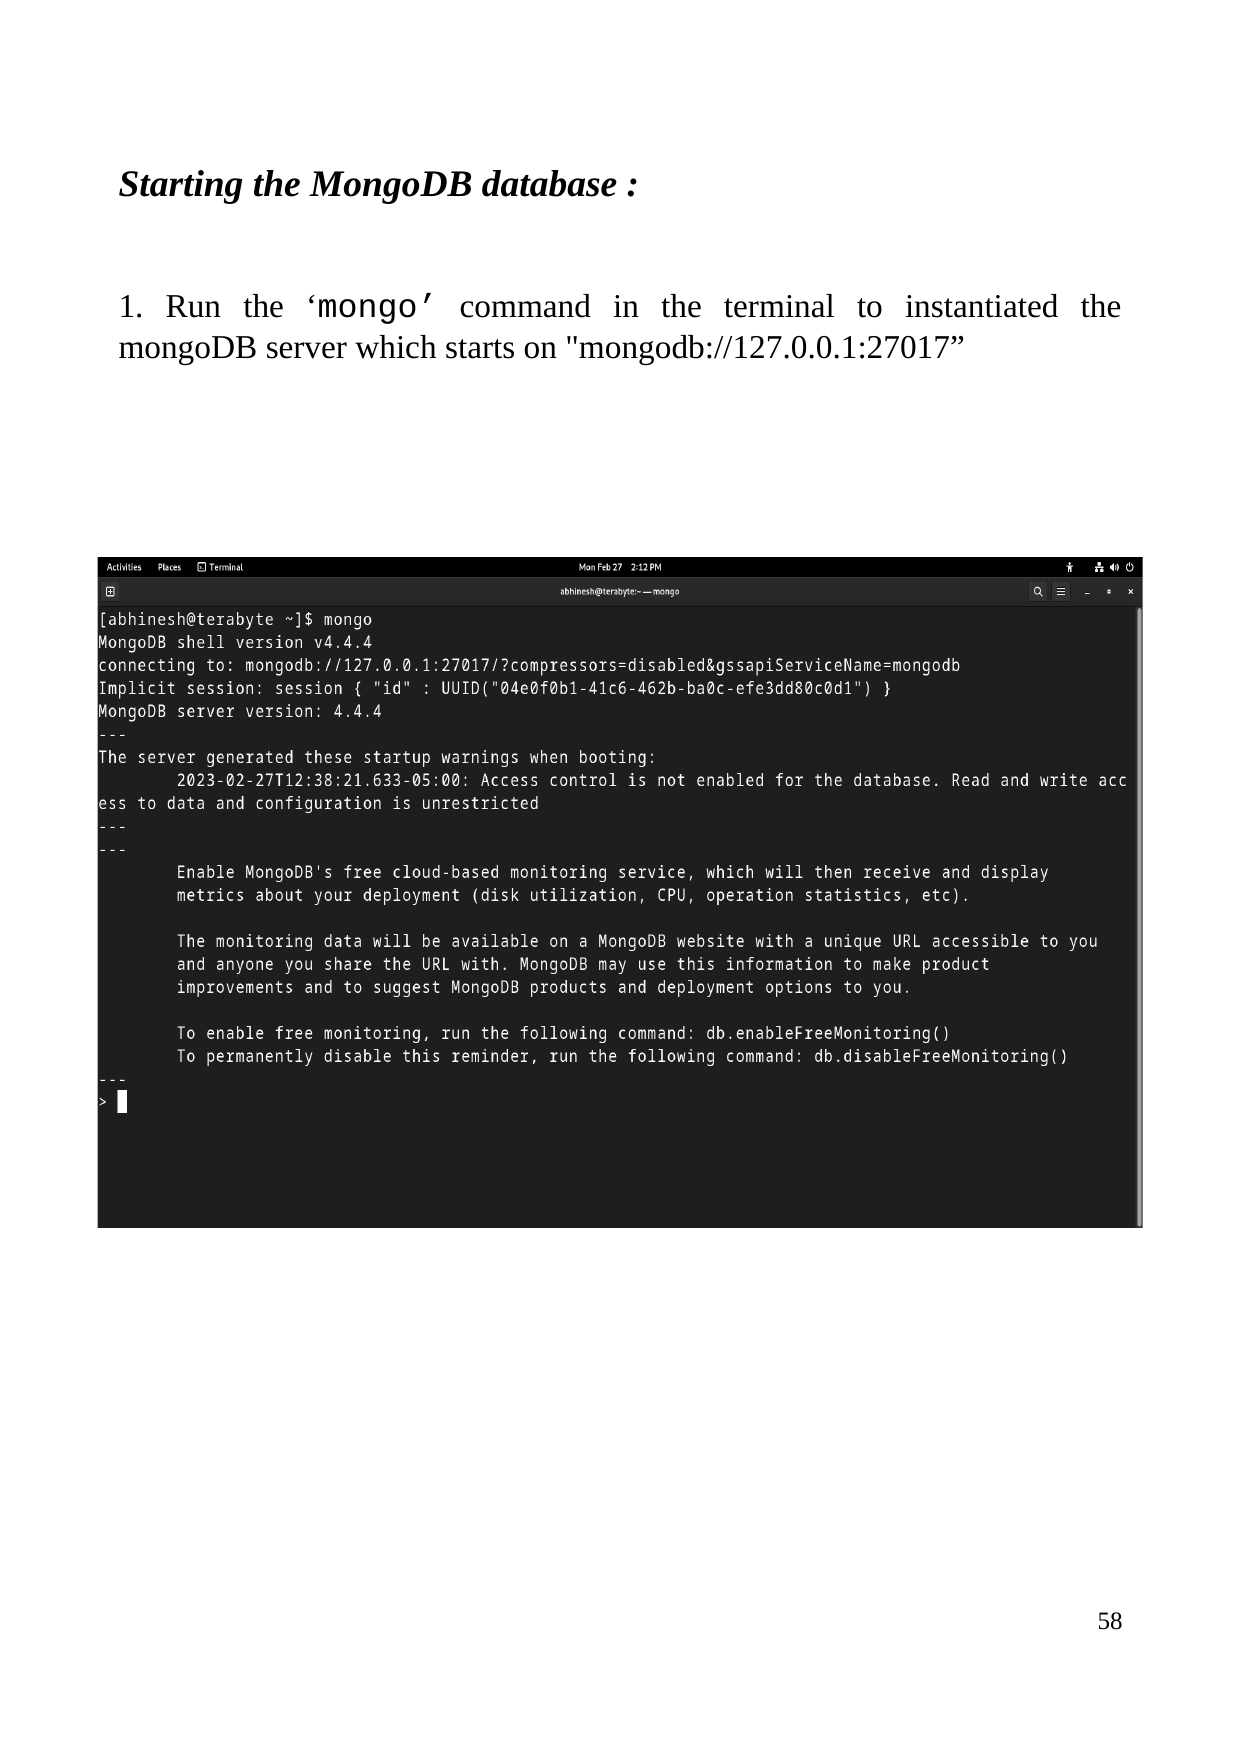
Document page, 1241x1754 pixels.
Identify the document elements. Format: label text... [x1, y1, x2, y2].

picture [97, 557, 1143, 1228]
text Starting the MongoDB database : [118, 161, 1122, 204]
text 1. Run the ‘mongo’ command in the terminal to instantiated the mongoDB server which starts on "mongodb://127.0.0.1:27017” [118, 286, 1122, 366]
